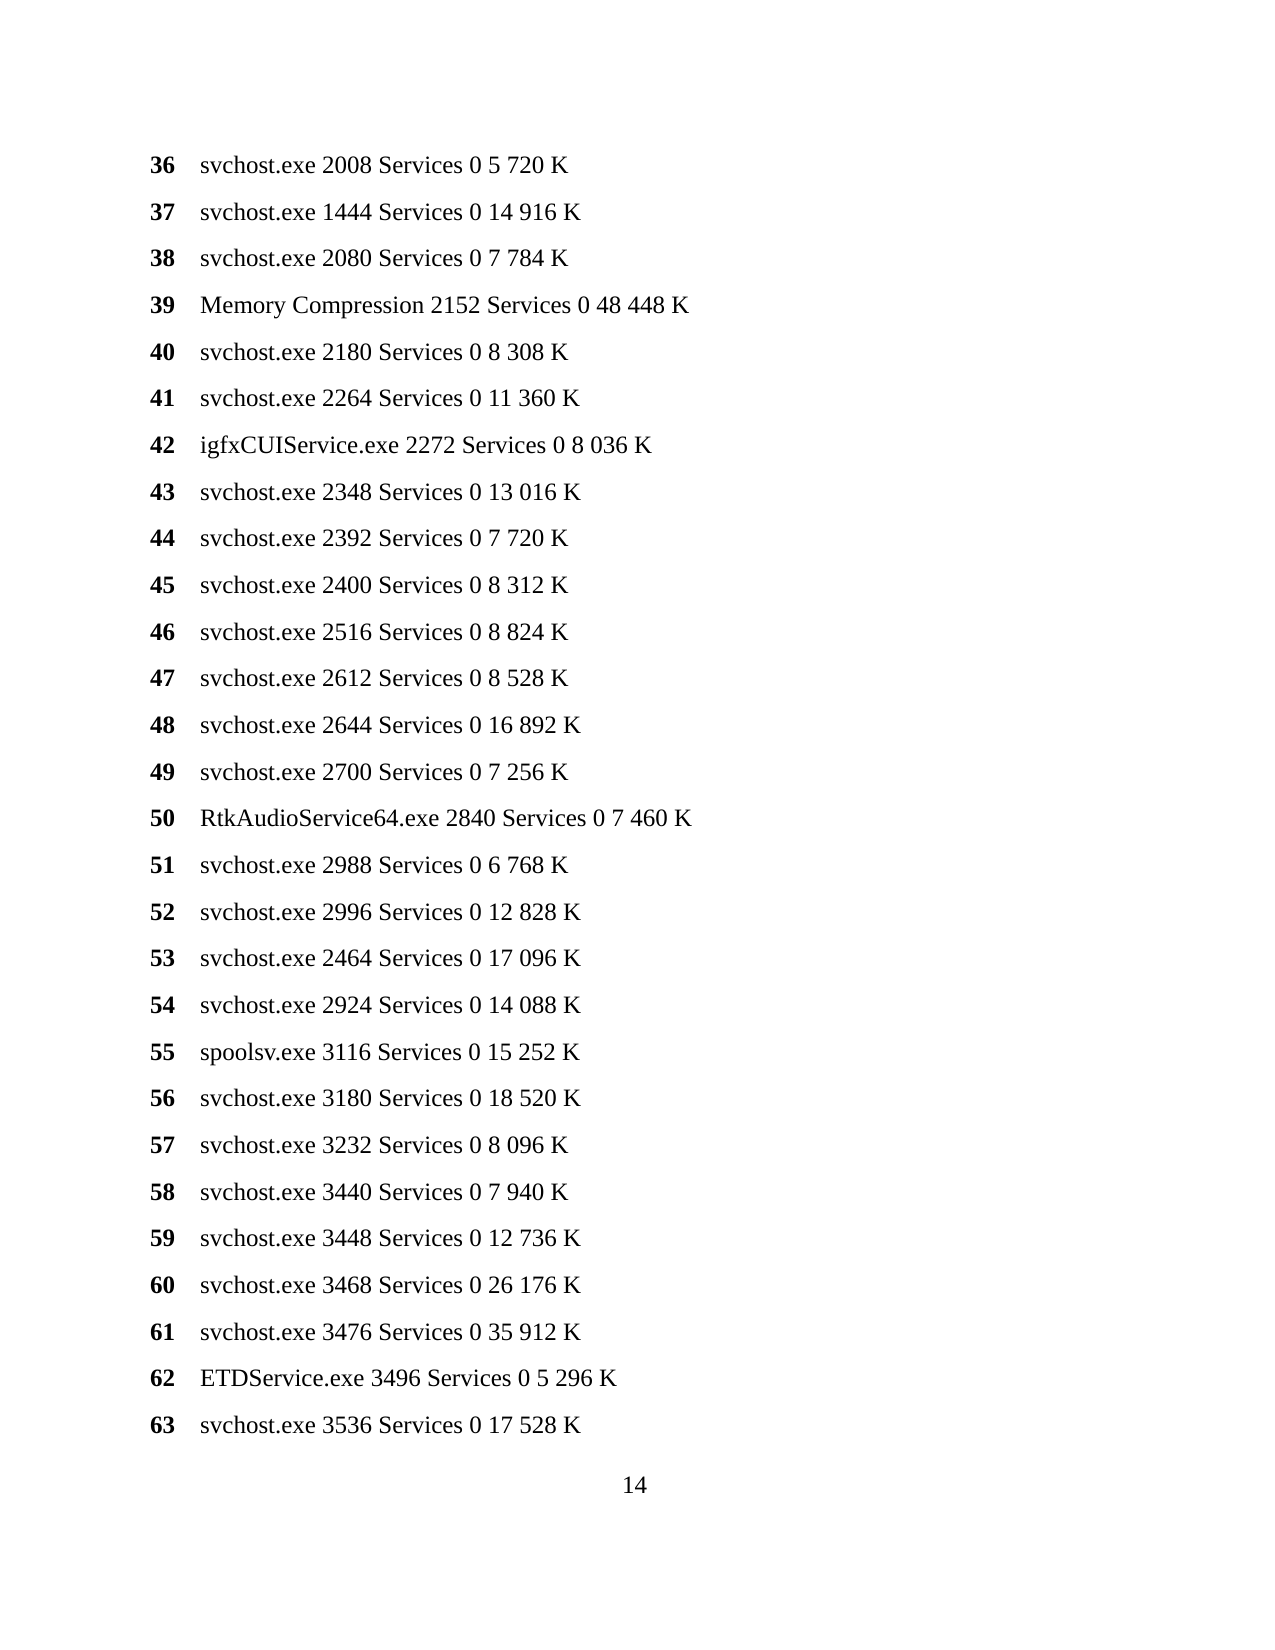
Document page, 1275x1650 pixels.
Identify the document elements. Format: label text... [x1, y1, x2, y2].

text 57 svchost.exe 3232 Services 0 8 096 K [150, 1130, 1125, 1159]
text 40 svchost.exe 2180 Services 0 8 308 K [150, 337, 1125, 365]
text 44 svchost.exe 2392 Services 0 7 720 K [150, 523, 1125, 552]
text 41 svchost.exe 2264 Services 0 11 360 K [150, 383, 1125, 412]
text 54 svchost.exe 2924 Services 0 14 088 K [150, 990, 1125, 1019]
text 37 svchost.exe 1444 Services 0 14 916 K [150, 197, 1125, 225]
text 46 svchost.exe 2516 Services 0 8 824 K [150, 617, 1125, 645]
text 38 svchost.exe 2080 Services 0 7 784 K [150, 243, 1125, 272]
text 42 igfxCUIService.exe 2272 Services 0 8 036 K [150, 430, 1125, 459]
text 51 svchost.exe 2988 Services 0 6 768 K [150, 850, 1125, 879]
text 59 svchost.exe 3448 Services 0 12 736 K [150, 1223, 1125, 1252]
text 47 svchost.exe 2612 Services 0 8 528 K [150, 663, 1125, 692]
text 43 svchost.exe 2348 Services 0 13 016 K [150, 477, 1125, 505]
text 53 svchost.exe 2464 Services 0 17 096 K [150, 943, 1125, 972]
text 45 svchost.exe 2400 Services 0 8 312 K [150, 570, 1125, 599]
text 36 svchost.exe 2008 Services 0 5 720 K [150, 150, 1125, 179]
text 39 Memory Compression 2152 Services 0 48 448 K [150, 290, 1125, 319]
text 58 svchost.exe 3440 Services 0 7 940 K [150, 1177, 1125, 1205]
text 61 svchost.exe 3476 Services 0 35 912 K [150, 1317, 1125, 1345]
text 49 svchost.exe 2700 Services 0 7 256 K [150, 757, 1125, 785]
text 62 ETDService.exe 3496 Services 0 5 296 K [150, 1363, 1125, 1392]
text 48 svchost.exe 2644 Services 0 16 892 K [150, 710, 1125, 739]
text 55 spoolsv.exe 3116 Services 0 15 252 K [150, 1037, 1125, 1065]
text 50 RtkAudioService64.exe 2840 Services 0 7 460 K [150, 803, 1125, 832]
text 63 svchost.exe 3536 Services 0 17 528 K [150, 1410, 1125, 1439]
text 56 svchost.exe 3180 Services 0 18 520 K [150, 1083, 1125, 1112]
text 60 svchost.exe 3468 Services 0 26 176 K [150, 1270, 1125, 1299]
text 52 svchost.exe 2996 Services 0 12 828 K [150, 897, 1125, 925]
